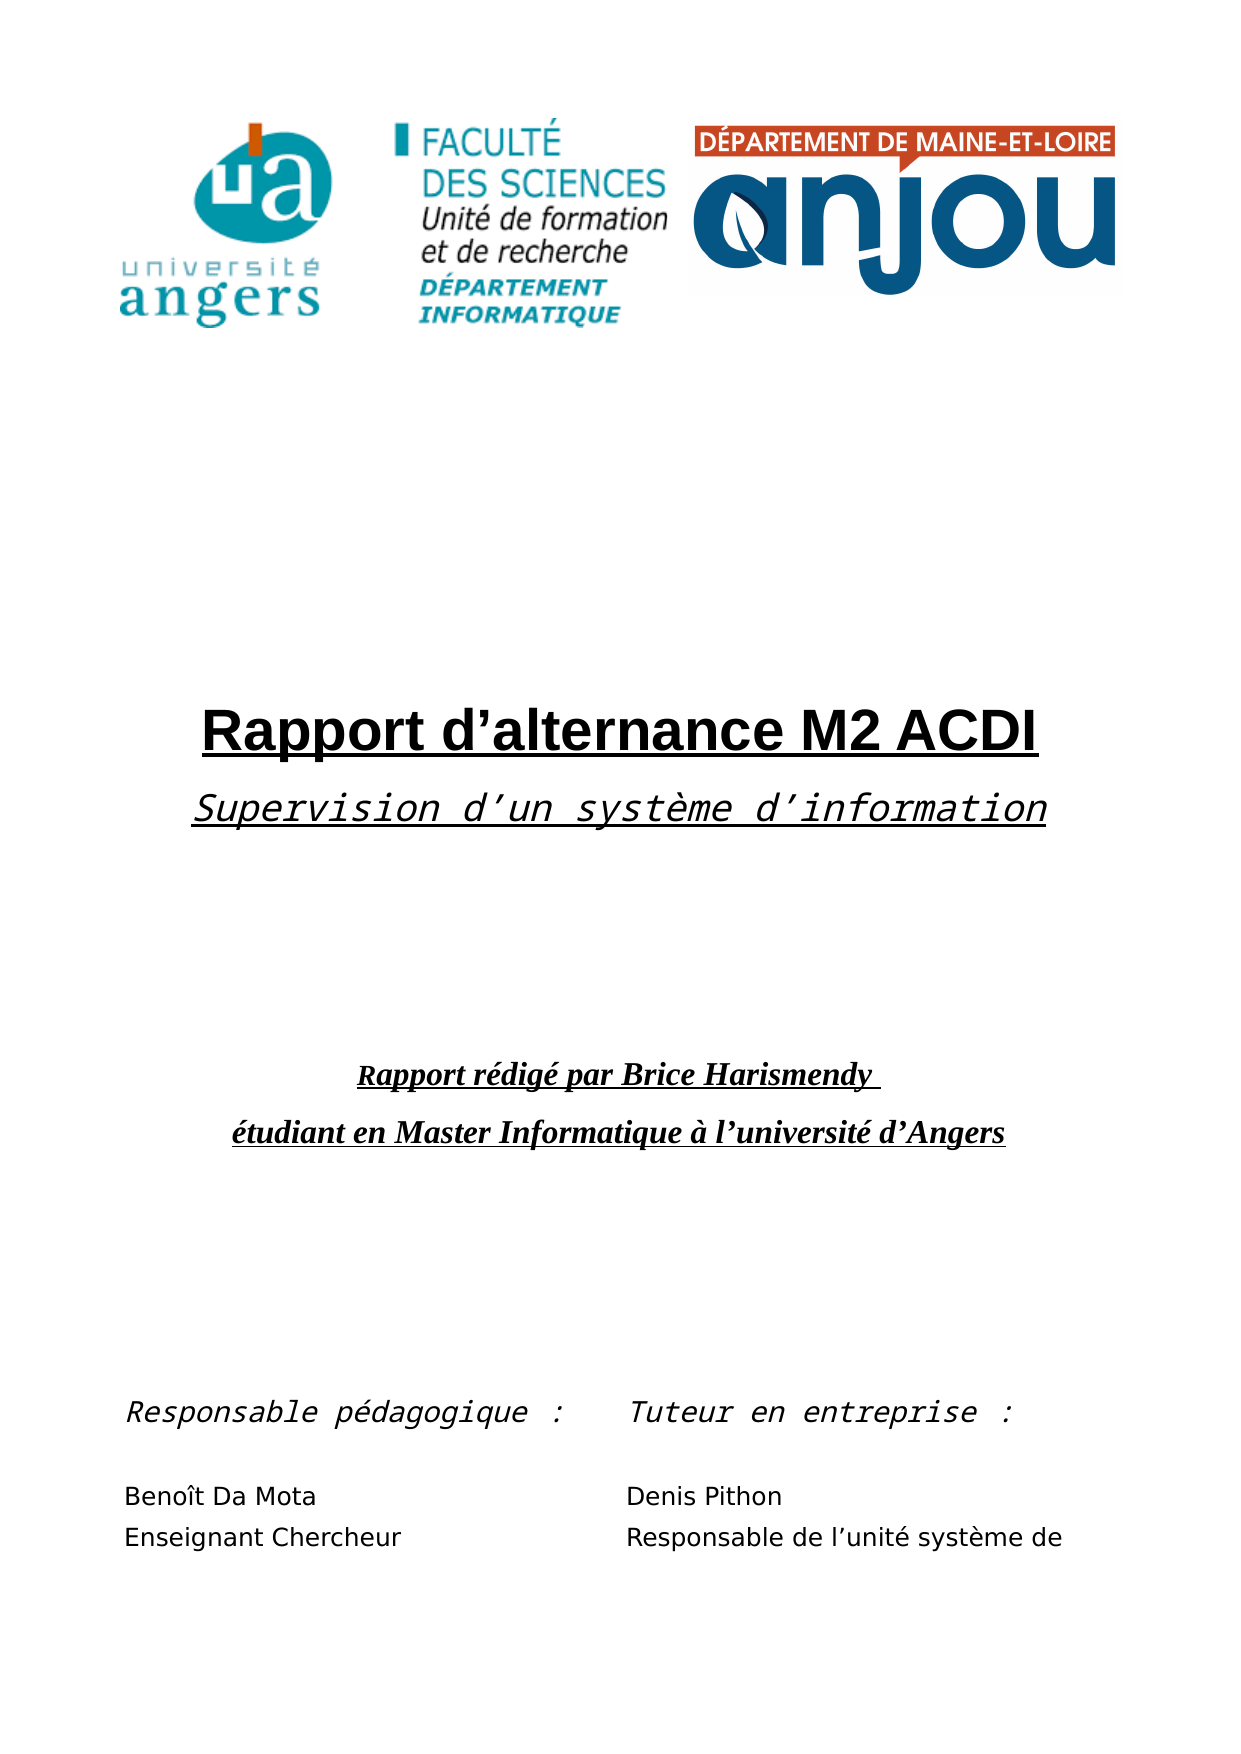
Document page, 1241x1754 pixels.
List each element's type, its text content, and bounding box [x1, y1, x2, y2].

table_cell Enseignant Chercheur [119, 1518, 620, 1558]
table_cell Responsable de l’unité système de [621, 1518, 1122, 1558]
text Rapport rédigé par Brice Harismendy [118, 1054, 1122, 1092]
picture [687, 117, 1124, 296]
text étudiant en Master Informatique à l’université d’Angers [118, 1112, 1122, 1151]
title Rapport d’alternance M2 ACDI [118, 696, 1122, 763]
picture [120, 118, 668, 328]
table_header Responsable pédagogique : [119, 1386, 620, 1476]
table_cell Denis Pithon [621, 1477, 1122, 1517]
table_cell Benoît Da Mota [119, 1477, 620, 1517]
table_header Tuteur en entreprise : [621, 1386, 1122, 1476]
subtitle Supervision d’un système d’information [118, 781, 1122, 832]
